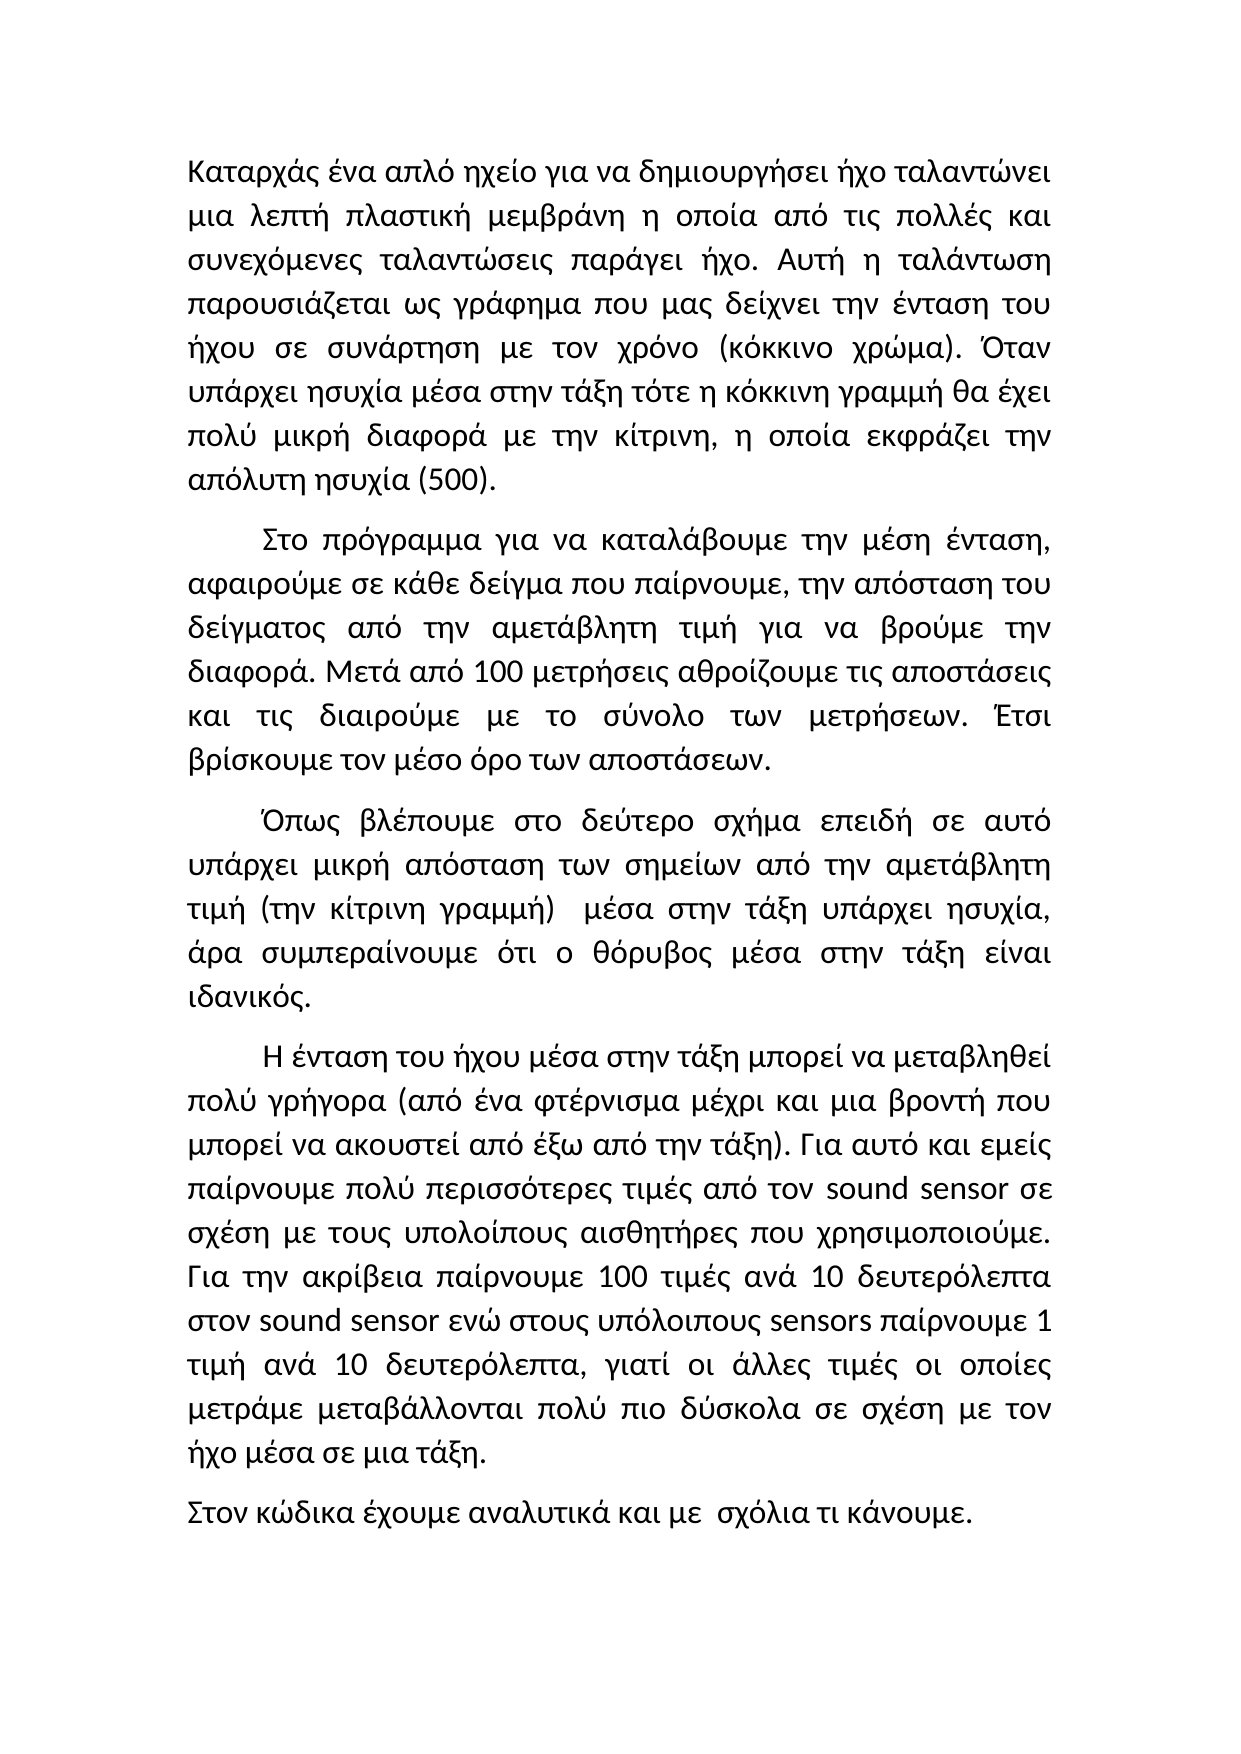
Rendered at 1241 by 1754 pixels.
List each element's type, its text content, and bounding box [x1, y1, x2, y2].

text Όπως βλέπουμε στο δεύτερο σχήμα επειδή σε αυτό υπάρχει μικρή απόσταση των σημείων από την αμετάβλητη τιμή (την κίτρινη γραμμή) μέσα στην τάξη υπάρχει ησυχία, άρα συμπεραίνουμε ότι ο θόρυβος μέσα στην τάξη είναι ιδανικός. [187, 799, 1053, 1015]
text Η ένταση του ήχου μέσα στην τάξη μπορεί να μεταβληθεί πολύ γρήγορα (από ένα φτέρνισμα μέχρι και μια βροντή που μπορεί να ακουστεί από έξω από την τάξη). Για αυτό και εμείς παίρνουμε πολύ περισσότερες τιμές από τον sound sensor σε σχέση με τους υπολοίπους αισθητήρες που χρησιμοποιούμε. Για την ακρίβεια παίρνουμε 100 τιμές ανά 10 δευτερόλεπτα στον sound sensor ενώ στους υπόλοιπους sensors παίρνουμε 1 τιμή ανά 10 δευτερόλεπτα, γιατί οι άλλες τιμές οι οποίες μετράμε μεταβάλλονται πολύ πιο δύσκολα σε σχέση με τον ήχο μέσα σε μια τάξη. [187, 1035, 1053, 1472]
text Καταρχάς ένα απλό ηχείο για να δημιουργήσει ήχο ταλαντώνει μια λεπτή πλαστική μεμβράνη η οποία από τις πολλές και συνεχόμενες ταλαντώσεις παράγει ήχο. Αυτή η ταλάντωση παρουσιάζεται ως γράφημα που μας δείχνει την ένταση του ήχου σε συνάρτηση με τον χρόνο (κόκκινο χρώμα). Όταν υπάρχει ησυχία μέσα στην τάξη τότε η κόκκινη γραμμή θα έχει πολύ μικρή διαφορά με την κίτρινη, η οποία εκφράζει την απόλυτη ησυχία (500). [187, 150, 1053, 498]
text Στον κώδικα έχουμε αναλυτικά και με σχόλια τι κάνουμε. [187, 1491, 1053, 1532]
text Στο πρόγραμμα για να καταλάβουμε την μέση ένταση, αφαιρούμε σε κάθε δείγμα που παίρνουμε, την απόσταση του δείγματος από την αμετάβλητη τιμή για να βρούμε την διαφορά. Μετά από 100 μετρήσεις αθροίζουμε τις αποστάσεις και τις διαιρούμε με το σύνολο των μετρήσεων. Έτσι βρίσκουμε τον μέσο όρο των αποστάσεων. [187, 518, 1053, 779]
